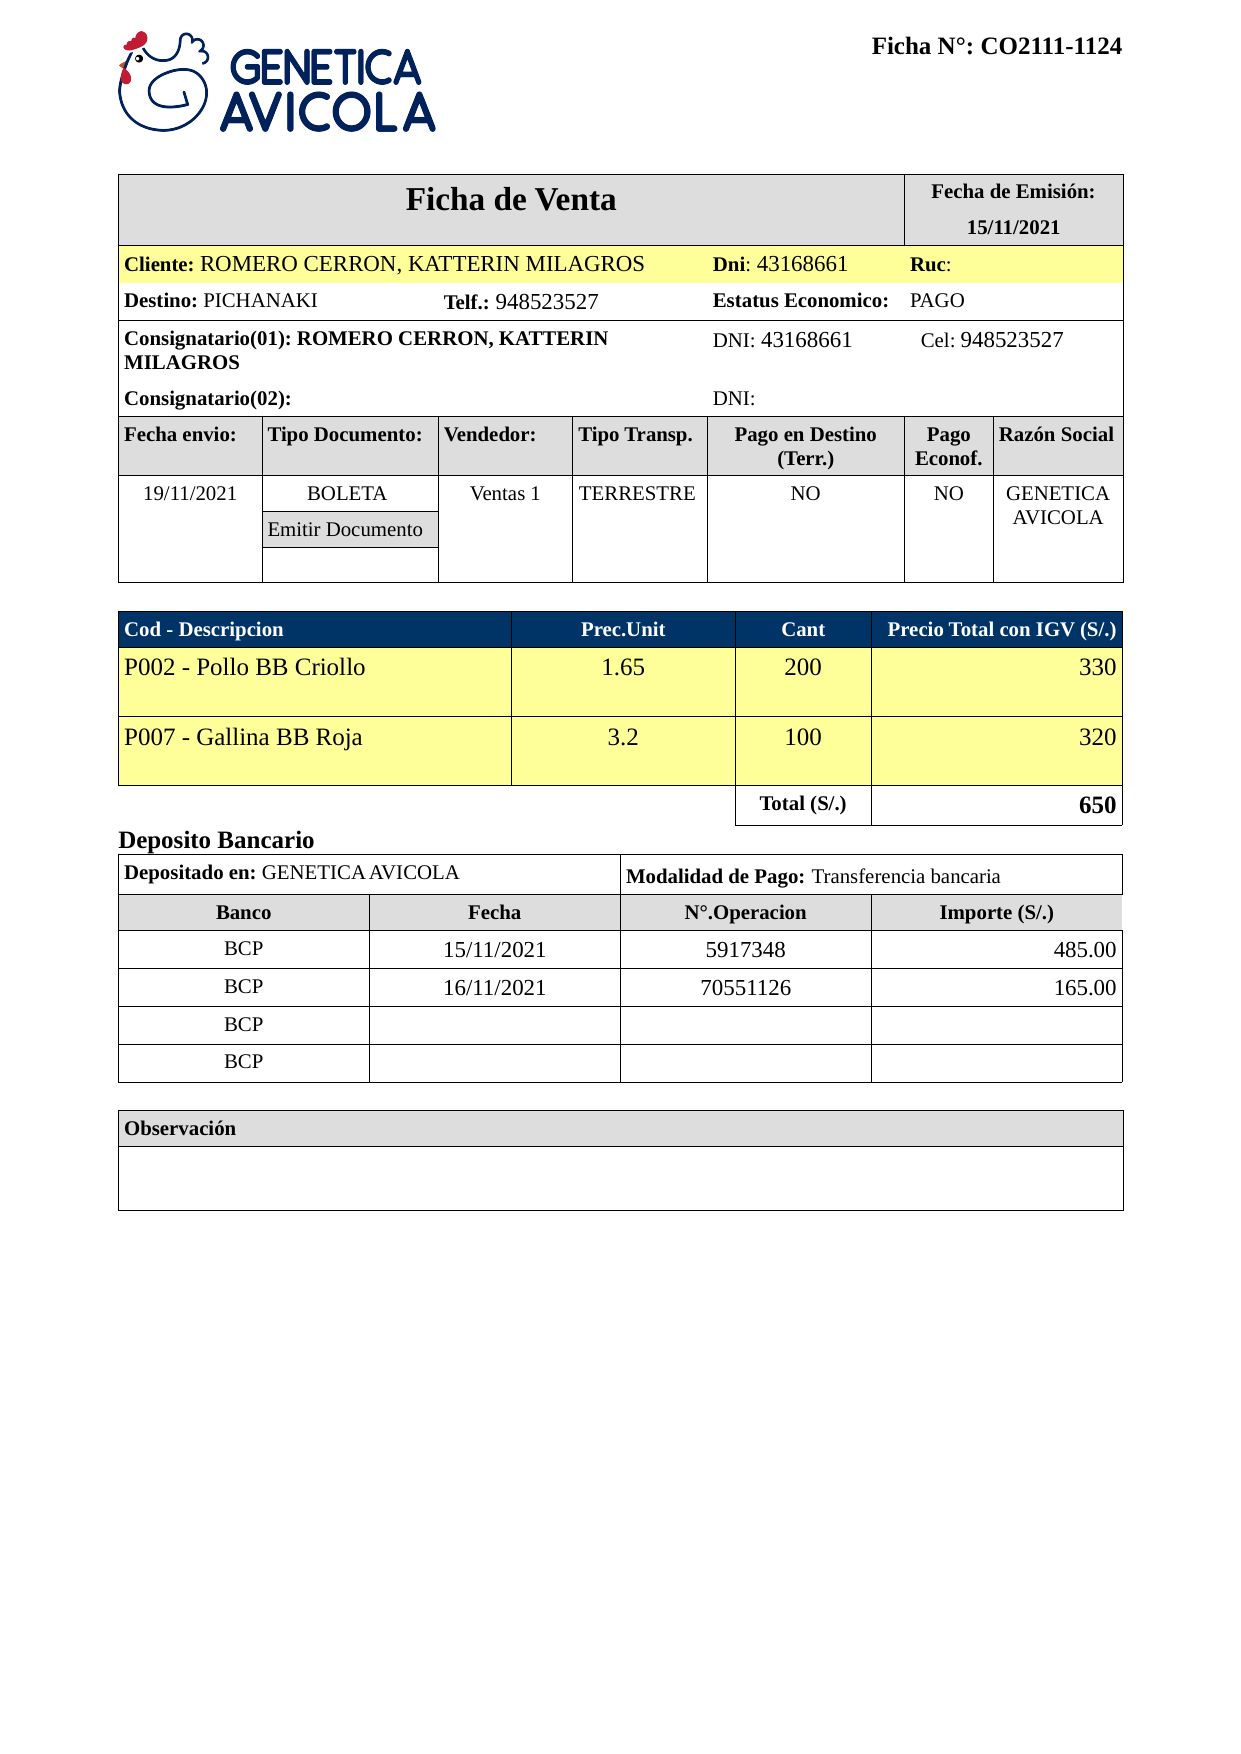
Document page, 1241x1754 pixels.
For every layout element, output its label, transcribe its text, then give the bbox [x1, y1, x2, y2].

table_header Observación [119, 1111, 1123, 1146]
table_cell 650 [872, 786, 1122, 825]
table_cell P007 - Gallina BB Roja [119, 717, 511, 785]
table_header Cod - Descripcion [119, 612, 511, 647]
table_cell DNI: 43168661 [707, 321, 915, 380]
table_cell Ventas 1 [439, 476, 572, 582]
table_cell 5917348 [621, 931, 871, 968]
table_cell 70551126 [621, 969, 871, 1006]
table_cell PAGO [904, 283, 1123, 320]
table_header Prec.Unit [512, 612, 735, 647]
table_header Modalidad de Pago: Transferencia bancaria [621, 855, 1122, 894]
table_cell [263, 548, 438, 582]
table_cell Vendedor: [439, 417, 572, 475]
table_cell [621, 1007, 871, 1044]
picture [118, 31, 436, 132]
table_cell Ruc: [904, 246, 1123, 283]
table_cell Fecha envio: [119, 417, 262, 475]
table_cell NO [708, 476, 904, 582]
table_cell Emitir Documento [263, 512, 438, 547]
table_cell 100 [736, 717, 871, 785]
table_cell 15/11/2021 [370, 931, 620, 968]
table_cell BCP [119, 969, 369, 1006]
table_cell 1.65 [512, 648, 735, 716]
table_cell Cliente: ROMERO CERRON, KATTERIN MILAGROS [119, 246, 707, 283]
table_cell BOLETA [263, 476, 438, 511]
table_cell [119, 1147, 1123, 1210]
table_cell Consignatario(01): ROMERO CERRON, KATTERIN MILAGROS [119, 321, 707, 380]
table_cell 16/11/2021 [370, 969, 620, 1006]
table_cell Fecha [370, 895, 620, 930]
table_header Precio Total con IGV (S/.) [872, 612, 1122, 647]
text Deposito Bancario [118, 825, 1122, 854]
table_cell 3.2 [512, 717, 735, 785]
table_cell Consignatario(02): [119, 380, 707, 416]
table_cell 320 [872, 717, 1122, 785]
table_cell [370, 1045, 620, 1082]
table_cell Banco [119, 895, 369, 930]
table_header Fecha de Emisión: [905, 175, 1123, 209]
table_cell Telf.: 948523527 [438, 283, 707, 320]
table_cell BCP [119, 1045, 369, 1082]
table_cell Importe (S/.) [872, 895, 1122, 930]
table_cell Cel: 948523527 [915, 321, 1123, 380]
table_cell TERRESTRE [573, 476, 707, 582]
table_header Depositado en: GENETICA AVICOLA [119, 855, 620, 894]
table_cell Destino: PICHANAKI [119, 283, 438, 320]
table_header Cant [736, 612, 871, 647]
table_cell DNI: [707, 380, 1123, 416]
table_cell [118, 786, 511, 825]
table_header Ficha de Venta [119, 175, 904, 245]
table_cell [370, 1007, 620, 1044]
table_cell Tipo Transp. [573, 417, 707, 475]
table_cell N°.Operacion [621, 895, 871, 930]
table_cell Tipo Documento: [263, 417, 438, 475]
table_cell [511, 786, 735, 825]
table_cell Estatus Economico: [707, 283, 904, 320]
table_cell 165.00 [872, 969, 1122, 1006]
table_cell 200 [736, 648, 871, 716]
table_cell Pago en Destino (Terr.) [708, 417, 904, 475]
table_cell 19/11/2021 [119, 476, 262, 582]
table_cell Total (S/.) [736, 786, 871, 825]
table_cell BCP [119, 931, 369, 968]
table_cell BCP [119, 1007, 369, 1044]
table_cell 330 [872, 648, 1122, 716]
table_cell Dni: 43168661 [707, 246, 904, 283]
table_cell [621, 1045, 871, 1082]
table_cell P002 - Pollo BB Criollo [119, 648, 511, 716]
table_cell 485.00 [872, 931, 1122, 968]
table_cell [872, 1045, 1122, 1082]
table_cell Razón Social [994, 417, 1123, 475]
table_cell GENETICA AVICOLA [994, 476, 1123, 582]
table_cell NO [905, 476, 993, 582]
table_cell Pago Econof. [905, 417, 993, 475]
table_cell [872, 1007, 1122, 1044]
table_cell 15/11/2021 [905, 209, 1123, 245]
